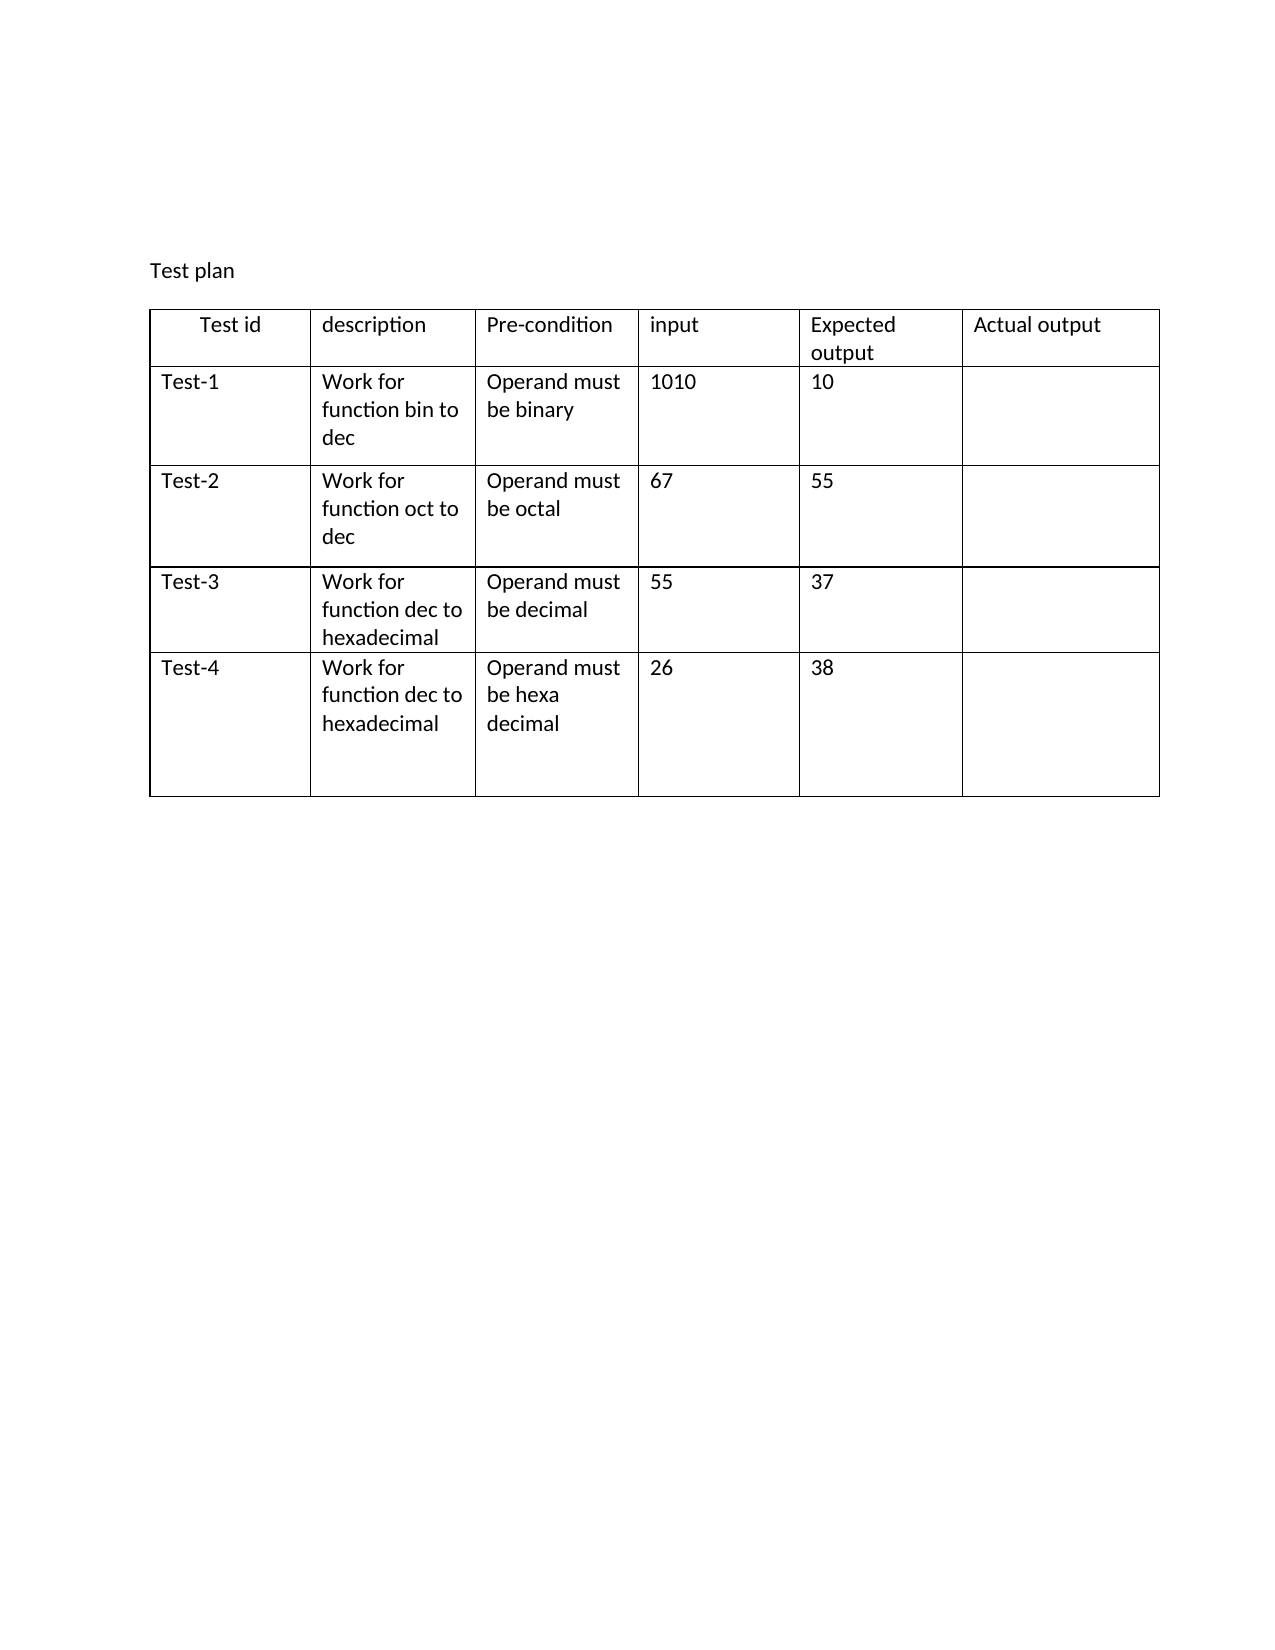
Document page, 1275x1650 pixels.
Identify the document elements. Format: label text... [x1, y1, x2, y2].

table_cell 55 [639, 568, 799, 652]
table_cell 1010 [639, 367, 799, 465]
text Test plan [150, 256, 1125, 284]
table_header Expected output [800, 310, 962, 366]
table_cell 55 [800, 466, 962, 566]
table_cell Test-1 [151, 367, 310, 465]
table_cell Work for function oct to dec [311, 466, 475, 566]
table_cell 67 [639, 466, 799, 566]
table_cell 37 [800, 568, 962, 652]
table_cell 26 [639, 653, 799, 796]
table_header input [639, 310, 799, 366]
table_cell 10 [800, 367, 962, 465]
table_cell Operand must be hexa decimal [476, 653, 638, 796]
table_header description [311, 310, 475, 366]
table_cell [963, 568, 1159, 652]
table_cell [963, 466, 1159, 566]
table_header Pre-condition [476, 310, 638, 366]
table_cell Test-2 [151, 466, 310, 566]
table_cell Operand must be binary [476, 367, 638, 465]
table_header Actual output [963, 310, 1159, 366]
table_cell 38 [800, 653, 962, 796]
table_cell Operand must be decimal [476, 568, 638, 652]
table_cell Test-4 [151, 653, 310, 796]
table_header Test id [151, 310, 310, 366]
table_cell Work for function dec to hexadecimal [311, 653, 475, 796]
table_cell [963, 367, 1159, 465]
table_cell Work for function bin to dec [311, 367, 475, 465]
table_cell [963, 653, 1159, 796]
table_cell Test-3 [151, 568, 310, 652]
table_cell Work for function dec to hexadecimal [311, 568, 475, 652]
table_cell Operand must be octal [476, 466, 638, 566]
